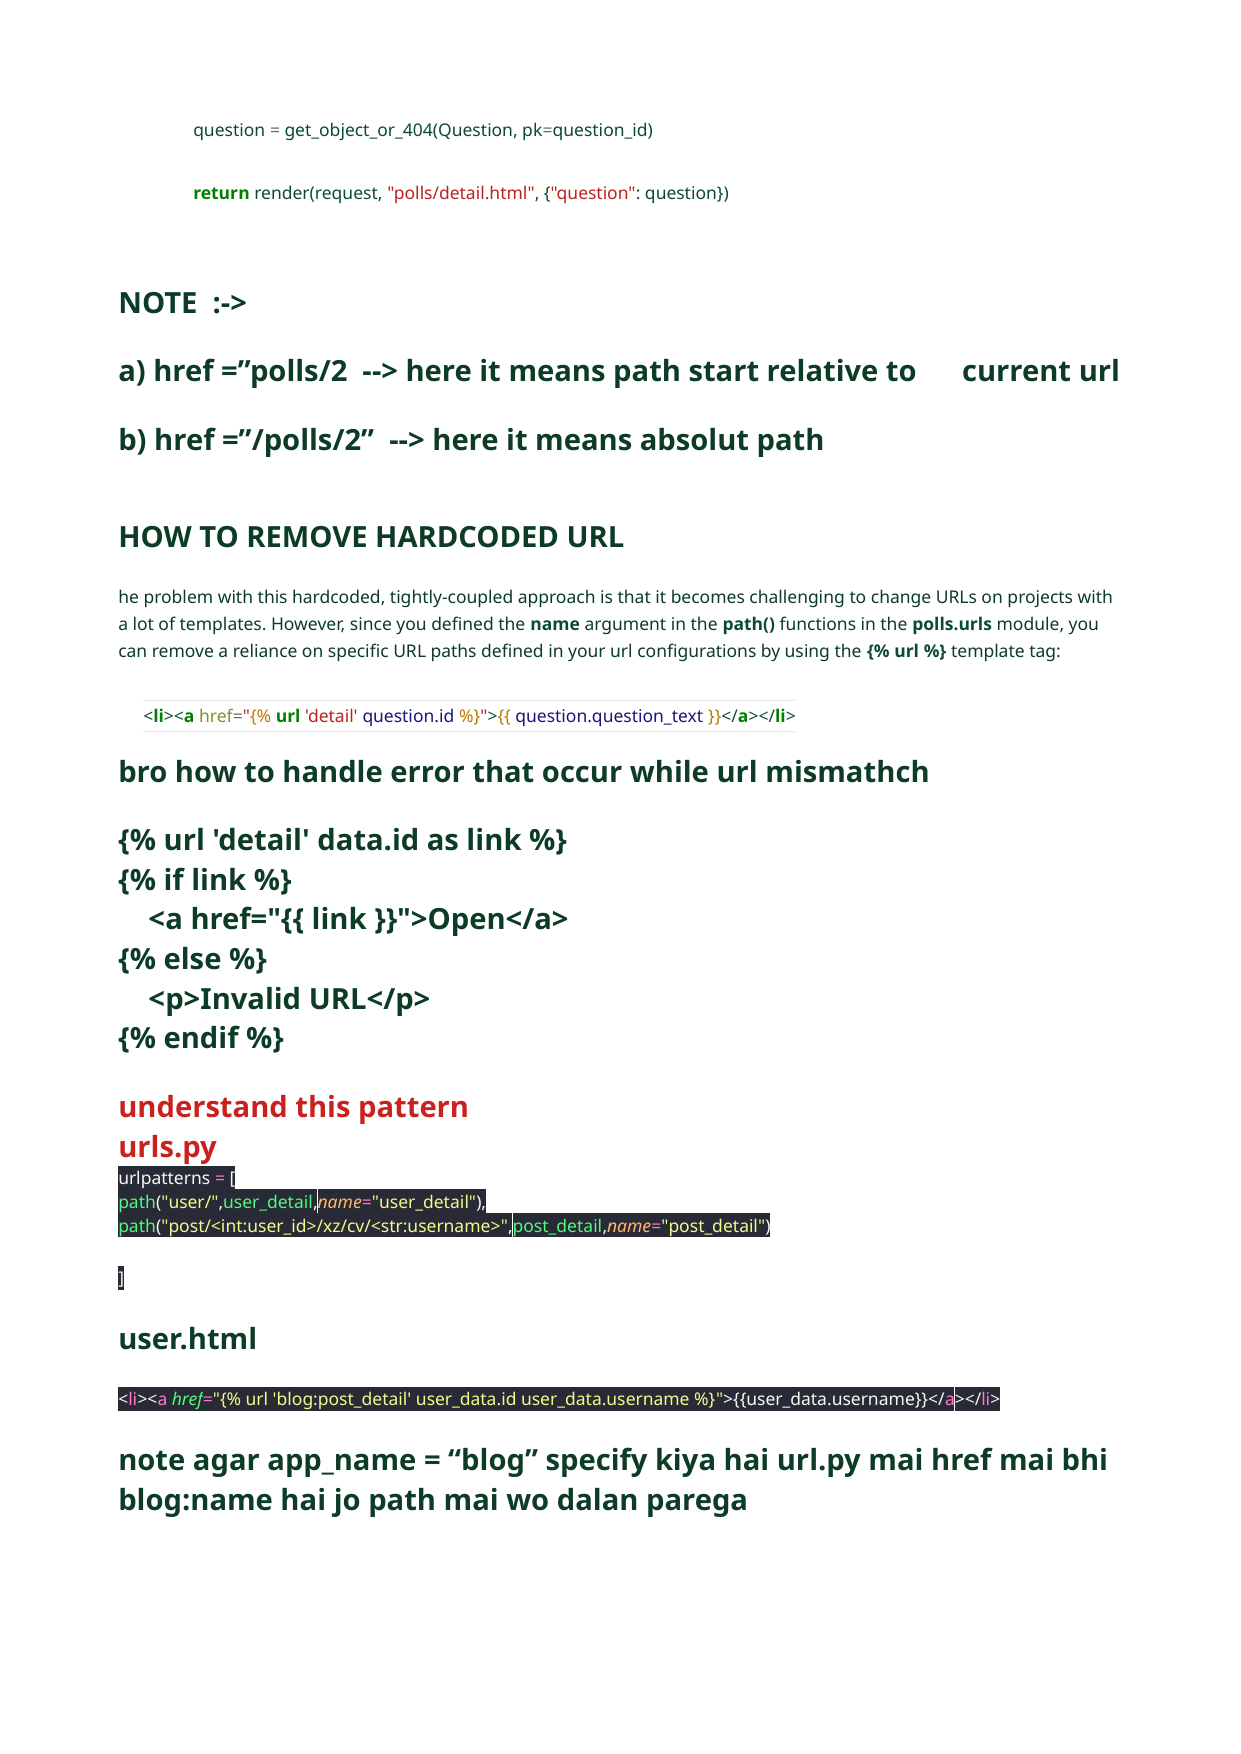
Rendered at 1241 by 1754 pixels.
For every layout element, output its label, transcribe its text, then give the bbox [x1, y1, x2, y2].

text note agar app_name = “blog” specify kiya hai url.py mai href mai bhi blog:name hai jo path mai wo dalan parega [118, 1439, 1122, 1519]
text urlpatterns = [ [118, 1166, 1122, 1189]
text {% else %} [118, 938, 1122, 978]
text path("post/<int:user_id>/xz/cv/<str:username>",post_detail,name="post_detail") [118, 1213, 1122, 1237]
text <a href="{{ link }}">Open</a> [118, 899, 1122, 938]
text HOW TO REMOVE HARDCODED URL [118, 516, 1122, 556]
text <li><a href="{% url 'detail' question.id %}">{{ question.question_text }}</a></li> [143, 700, 1097, 732]
text <p>Invalid URL</p> [118, 978, 1122, 1018]
text <li><a href="{% url 'blog:post_detail' user_data.id user_data.username %}">{{user_data.username}}</a></li> [118, 1387, 1122, 1411]
text understand this pattern [118, 1086, 1122, 1126]
text return render(request, "polls/detail.html", {"question": question}) [143, 181, 1097, 206]
text a) href =”polls/2 --> here it means path start relative to current url [118, 350, 1122, 390]
text ] [118, 1266, 1122, 1290]
text {% url 'detail' data.id as link %} [118, 819, 1122, 859]
text user.html [118, 1318, 1122, 1358]
text {% if link %} [118, 859, 1122, 899]
text NOTE :-> [118, 282, 1122, 322]
text urls.py [118, 1126, 1122, 1166]
text b) href =”/polls/2” --> here it means absolut path [118, 419, 1122, 458]
text bro how to handle error that occur while url mismathch [118, 751, 1122, 791]
text path("user/",user_detail,name="user_detail"), [118, 1189, 1122, 1213]
text question = get_object_or_404(Question, pk=question_id) [143, 118, 1097, 143]
text he problem with this hardcoded, tightly-coupled approach is that it becomes challenging to change URLs on projects with a lot of templates. However, since you defined the name argument in the path() functions in the polls.urls module, you can remove a reliance on specific URL paths defined in your url configurations by using the {% url %} template tag: [118, 584, 1122, 663]
text {% endif %} [118, 1018, 1122, 1057]
